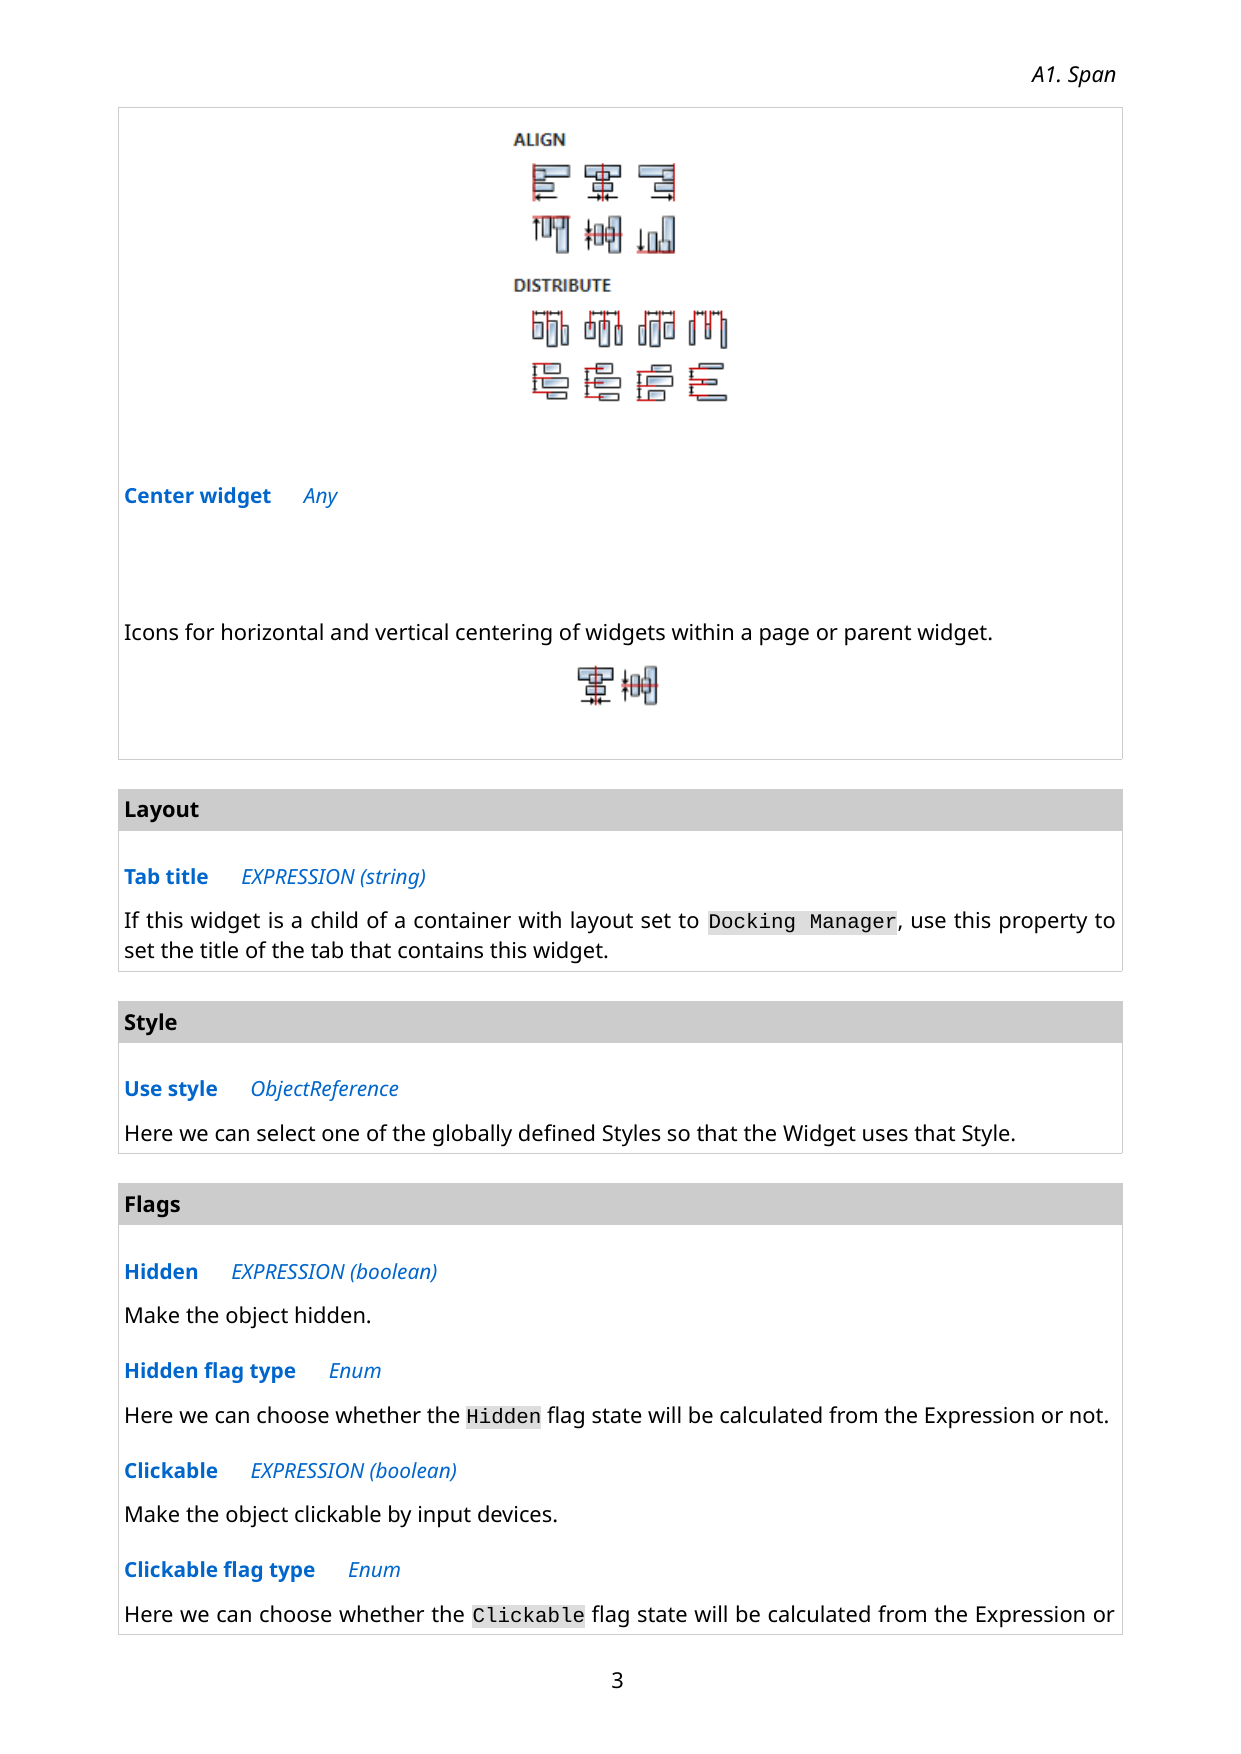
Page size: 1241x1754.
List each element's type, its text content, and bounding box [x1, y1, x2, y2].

picture [490, 124, 750, 414]
table_cell Tab title EXPRESSION (string) If this widget is a child of a container with layout set to Docking Manager, use this property to set the title of the tab that contains this widget. [119, 831, 1122, 971]
picture [572, 658, 668, 712]
table_header Layout [119, 790, 1122, 830]
table_header Style [119, 1002, 1122, 1042]
table_cell Use style ObjectReference Here we can select one of the globally defined Styles so that the Widget uses that Style. [119, 1043, 1122, 1153]
table_cell Center widget Any Icons for horizontal and vertical centering of widgets within a page or parent widget. [119, 414, 1122, 758]
table_header Flags [119, 1184, 1122, 1224]
table_cell [119, 108, 1122, 413]
table_cell Hidden EXPRESSION (boolean) Make the object hidden. Hidden flag type Enum Here we can choose whether the Hidden flag state will be calculated from the Expression or not. Clickable EXPRESSION (boolean) Make the object clickable by input devices. Clickable flag type Enum Here we can choose whether the Clickable flag state will be calculated from the Expression or [119, 1225, 1122, 1634]
